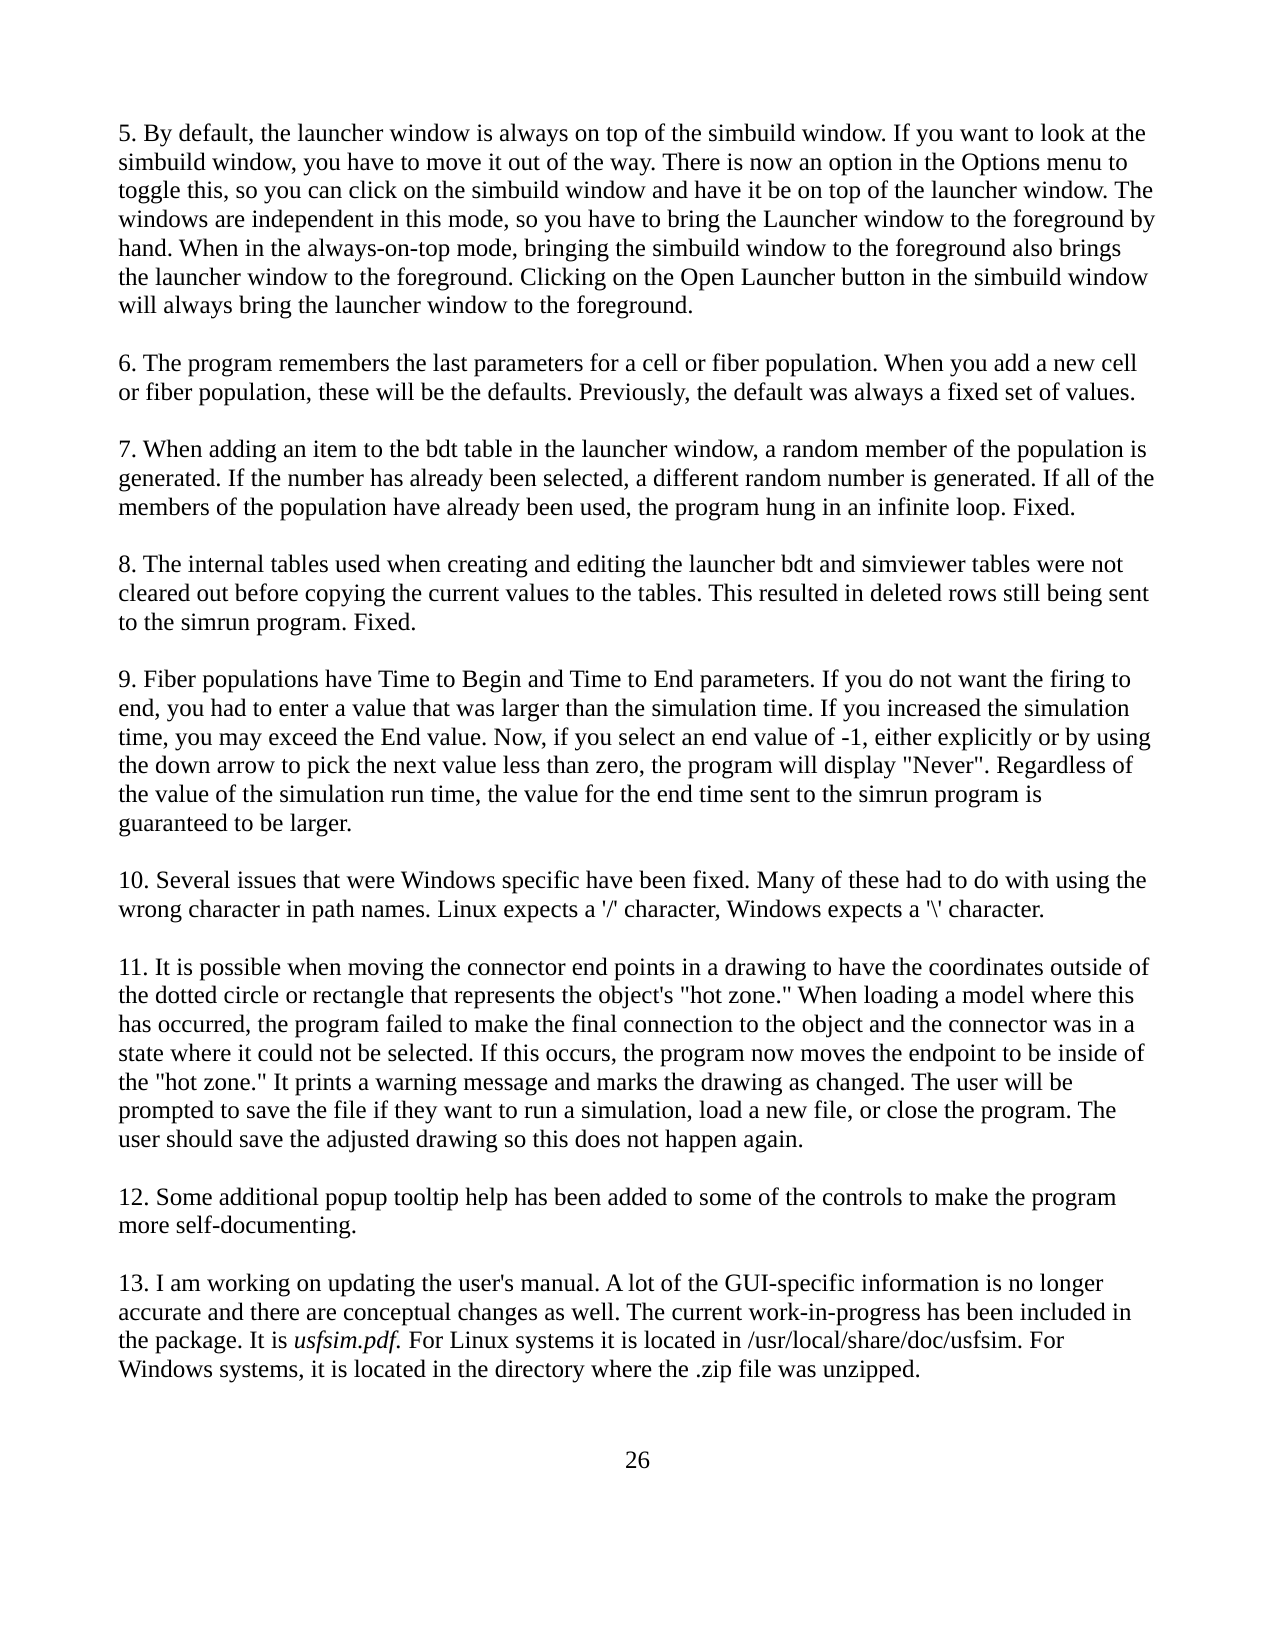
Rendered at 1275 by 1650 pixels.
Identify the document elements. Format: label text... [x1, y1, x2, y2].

text 5. By default, the launcher window is always on top of the simbuild window. If you want to look at the simbuild window, you have to move it out of the way. There is now an option in the Options menu to toggle this, so you can click on the simbuild window and have it be on top of the launcher window. The windows are independent in this mode, so you have to bring the Launcher window to the foreground by hand. When in the always-on-top mode, bringing the simbuild window to the foreground also brings the launcher window to the foreground. Clicking on the Open Launcher button in the simbuild window will always bring the launcher window to the foreground. [118, 118, 1157, 319]
text 11. It is possible when moving the connector end points in a drawing to have the coordinates outside of the dotted circle or rectangle that represents the object's "hot zone." When loading a model where this has occurred, the program failed to make the final connection to the object and the connector was in a state where it could not be selected. If this occurs, the program now moves the endpoint to be inside of the "hot zone." It prints a warning message and marks the drawing as changed. The user will be prompted to save the file if they want to run a simulation, load a new file, or close the program. The user should save the adjusted drawing so this does not happen again. [118, 952, 1157, 1153]
text 12. Some additional popup tooltip help has been added to some of the controls to make the program more self-documenting. [118, 1182, 1157, 1239]
text 8. The internal tables used when creating and editing the launcher bdt and simviewer tables were not cleared out before copying the current values to the tables. This resulted in deleted rows still being sent to the simrun program. Fixed. [118, 549, 1157, 636]
text 13. I am working on updating the user's manual. A lot of the GUI-specific information is no longer accurate and there are conceptual changes as well. The current work-in-progress has been included in the package. It is usfsim.pdf. For Linux systems it is located in /usr/local/share/doc/usfsim. For Windows systems, it is located in the directory where the .zip file was unzipped. [118, 1268, 1157, 1383]
text 7. When adding an item to the bdt table in the launcher window, a random member of the population is generated. If the number has already been selected, a different random number is generated. If all of the members of the population have already been used, the program hung in an infinite loop. Fixed. [118, 434, 1157, 521]
text 9. Fiber populations have Time to Begin and Time to End parameters. If you do not want the firing to end, you had to enter a value that was larger than the simulation time. If you increased the simulation time, you may exceed the End value. Now, if you select an end value of -1, either explicitly or by using the down arrow to pick the next value less than zero, the program will display "Never". Regardless of the value of the simulation run time, the value for the end time sent to the simrun program is guaranteed to be larger. [118, 664, 1157, 837]
text 6. The program remembers the last parameters for a cell or fiber population. When you add a new cell or fiber population, these will be the defaults. Previously, the default was always a fixed set of values. [118, 348, 1157, 406]
text 10. Several issues that were Windows specific have been fixed. Many of these had to do with using the wrong character in path names. Linux expects a '/' character, Windows expects a '\' character. [118, 866, 1157, 923]
